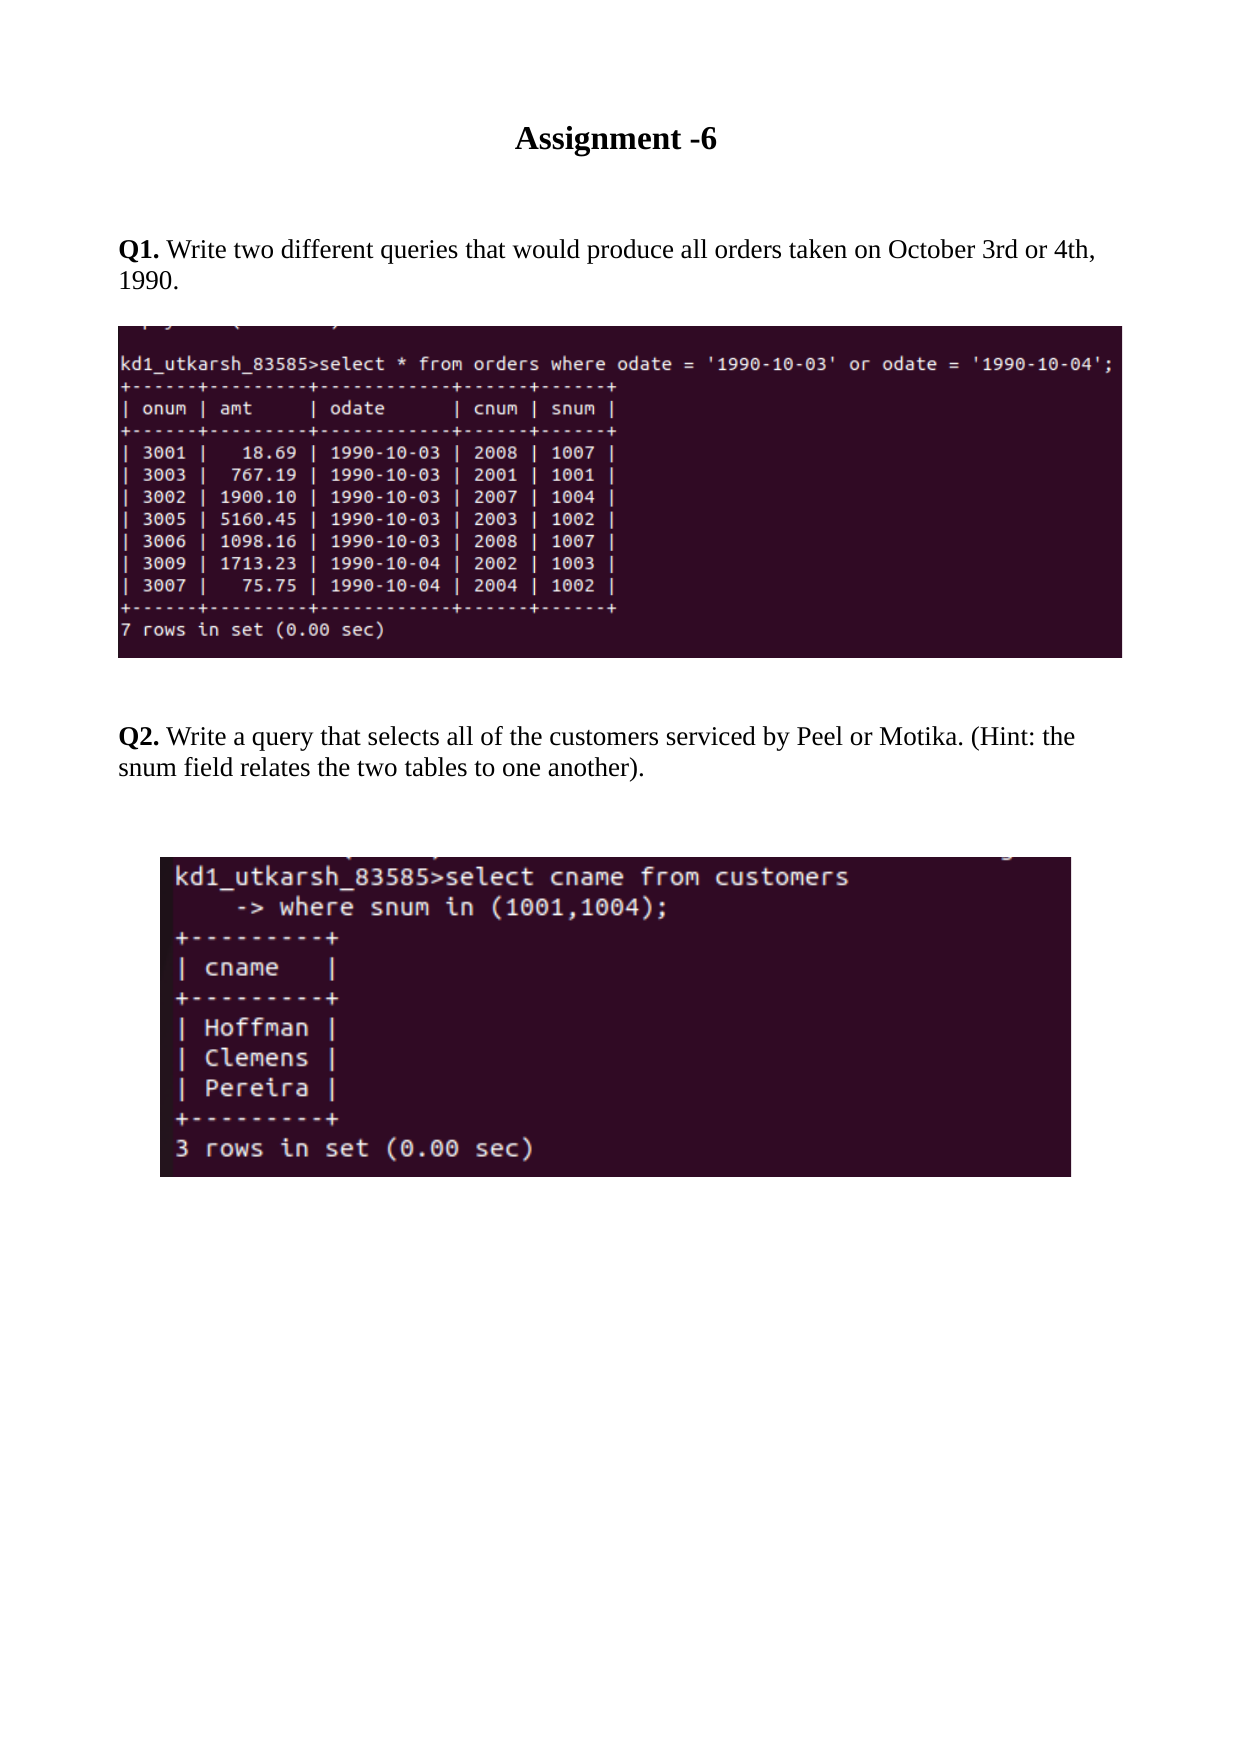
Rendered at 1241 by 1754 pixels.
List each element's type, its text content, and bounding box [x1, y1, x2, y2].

text Assignment -6 [118, 118, 1122, 156]
text Q1. Write two different queries that would produce all orders taken on October 3rd or 4th, 1990. [118, 233, 1122, 295]
picture [160, 857, 1072, 1177]
text Q2. Write a query that selects all of the customers serviced by Peel or Motika. (Hint: the snum field relates the two tables to one another). [118, 720, 1122, 782]
picture [118, 326, 1123, 658]
